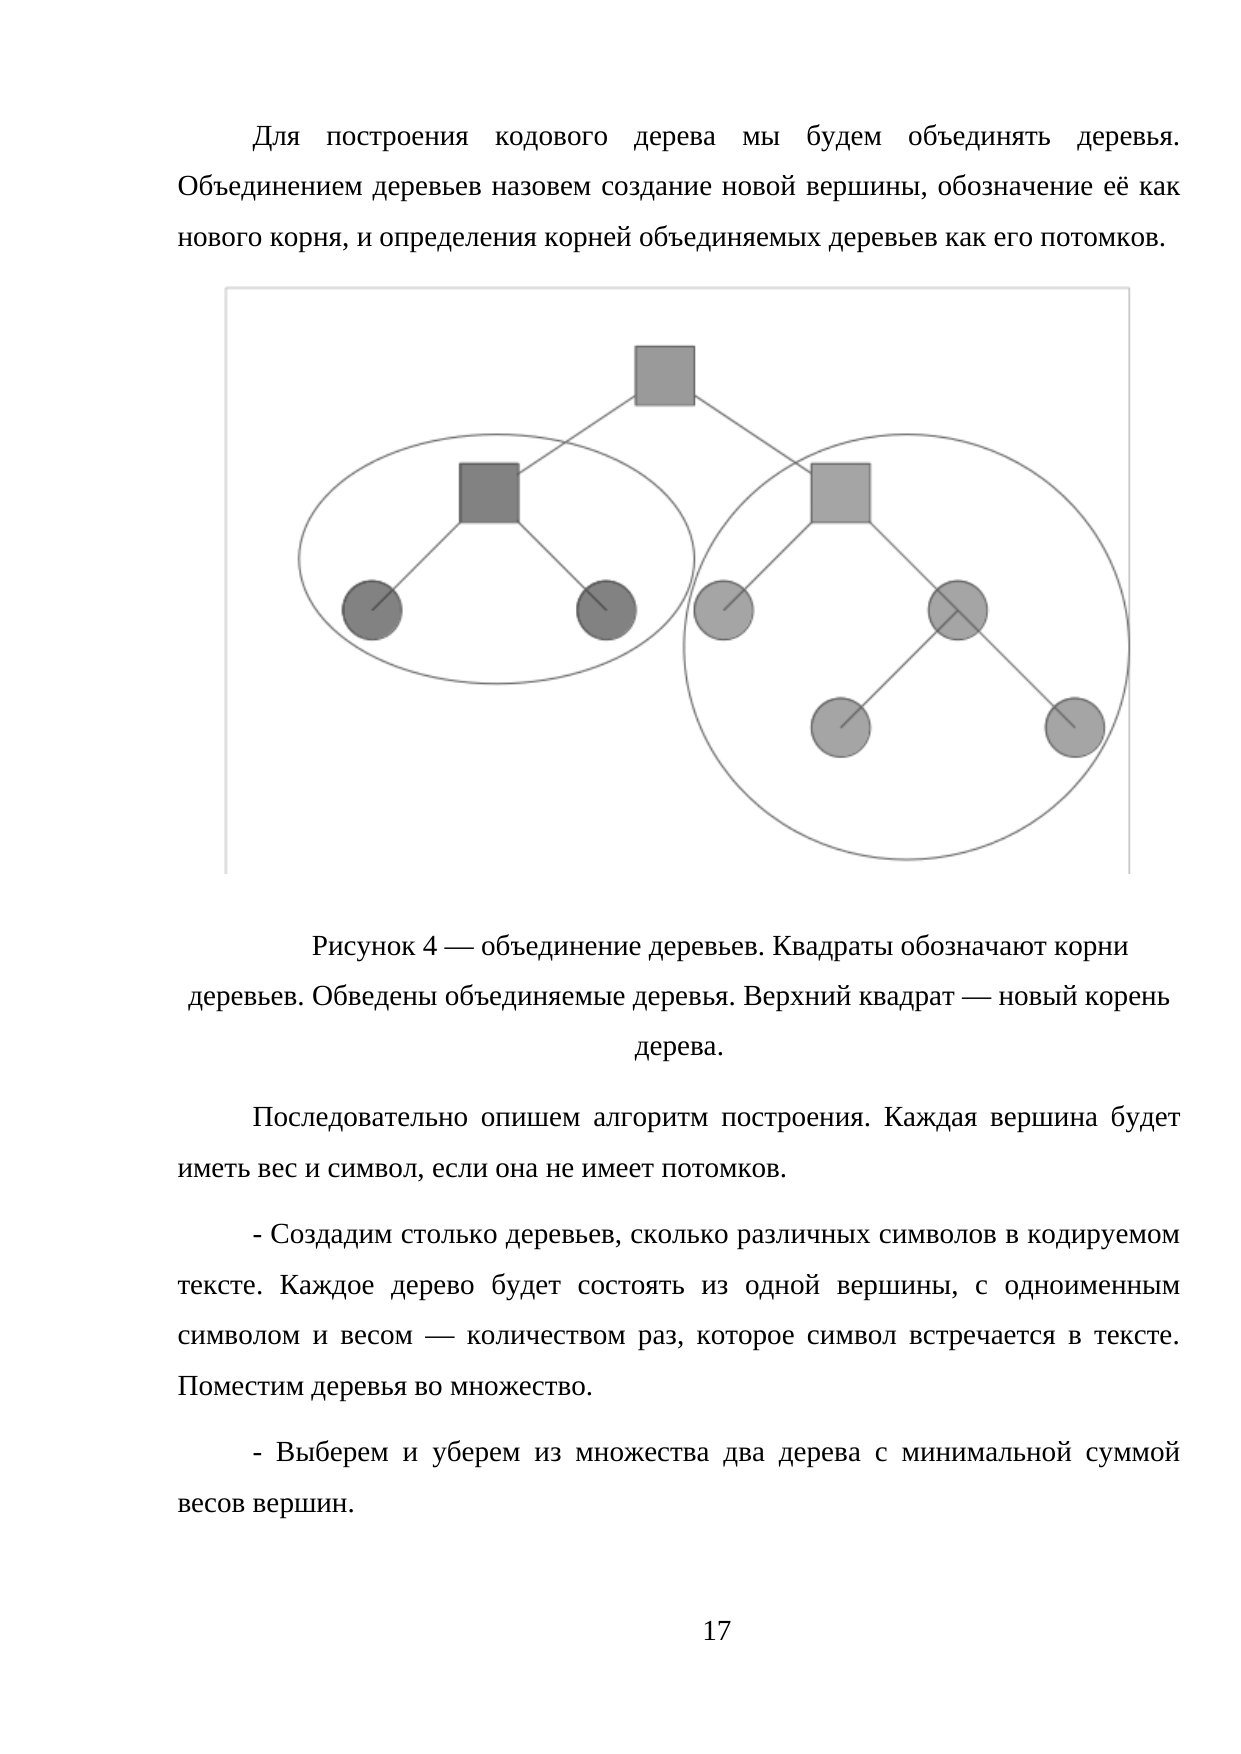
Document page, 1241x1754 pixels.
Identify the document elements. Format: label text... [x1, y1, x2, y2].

text Последовательно опишем алгоритм построения. Каждая вершина будет иметь вес и символ, если она не имеет потомков. [177, 1099, 1181, 1183]
text Для построения кодового дерева мы будем объединять деревья. Объединением деревьев назовем создание новой вершины, обозначение её как нового корня, и определения корней объединяемых деревьев как его потомков. [177, 118, 1181, 252]
subtitle Рисунок 4 — объединение деревьев. Квадраты обозначают корни деревьев. Обведены объединяемые деревья. Верхний квадрат — новый корень дерева. [177, 290, 1181, 1062]
picture [223, 285, 1135, 874]
text - Создадим столько деревьев, сколько различных символов в кодируемом тексте. Каждое дерево будет состоять из одной вершины, с одноименным символом и весом — количеством раз, которое символ встречается в тексте. Поместим деревья во множество. [177, 1217, 1181, 1401]
text - Выберем и уберем из множества два дерева с минимальной суммой весов вершин. [177, 1434, 1181, 1518]
